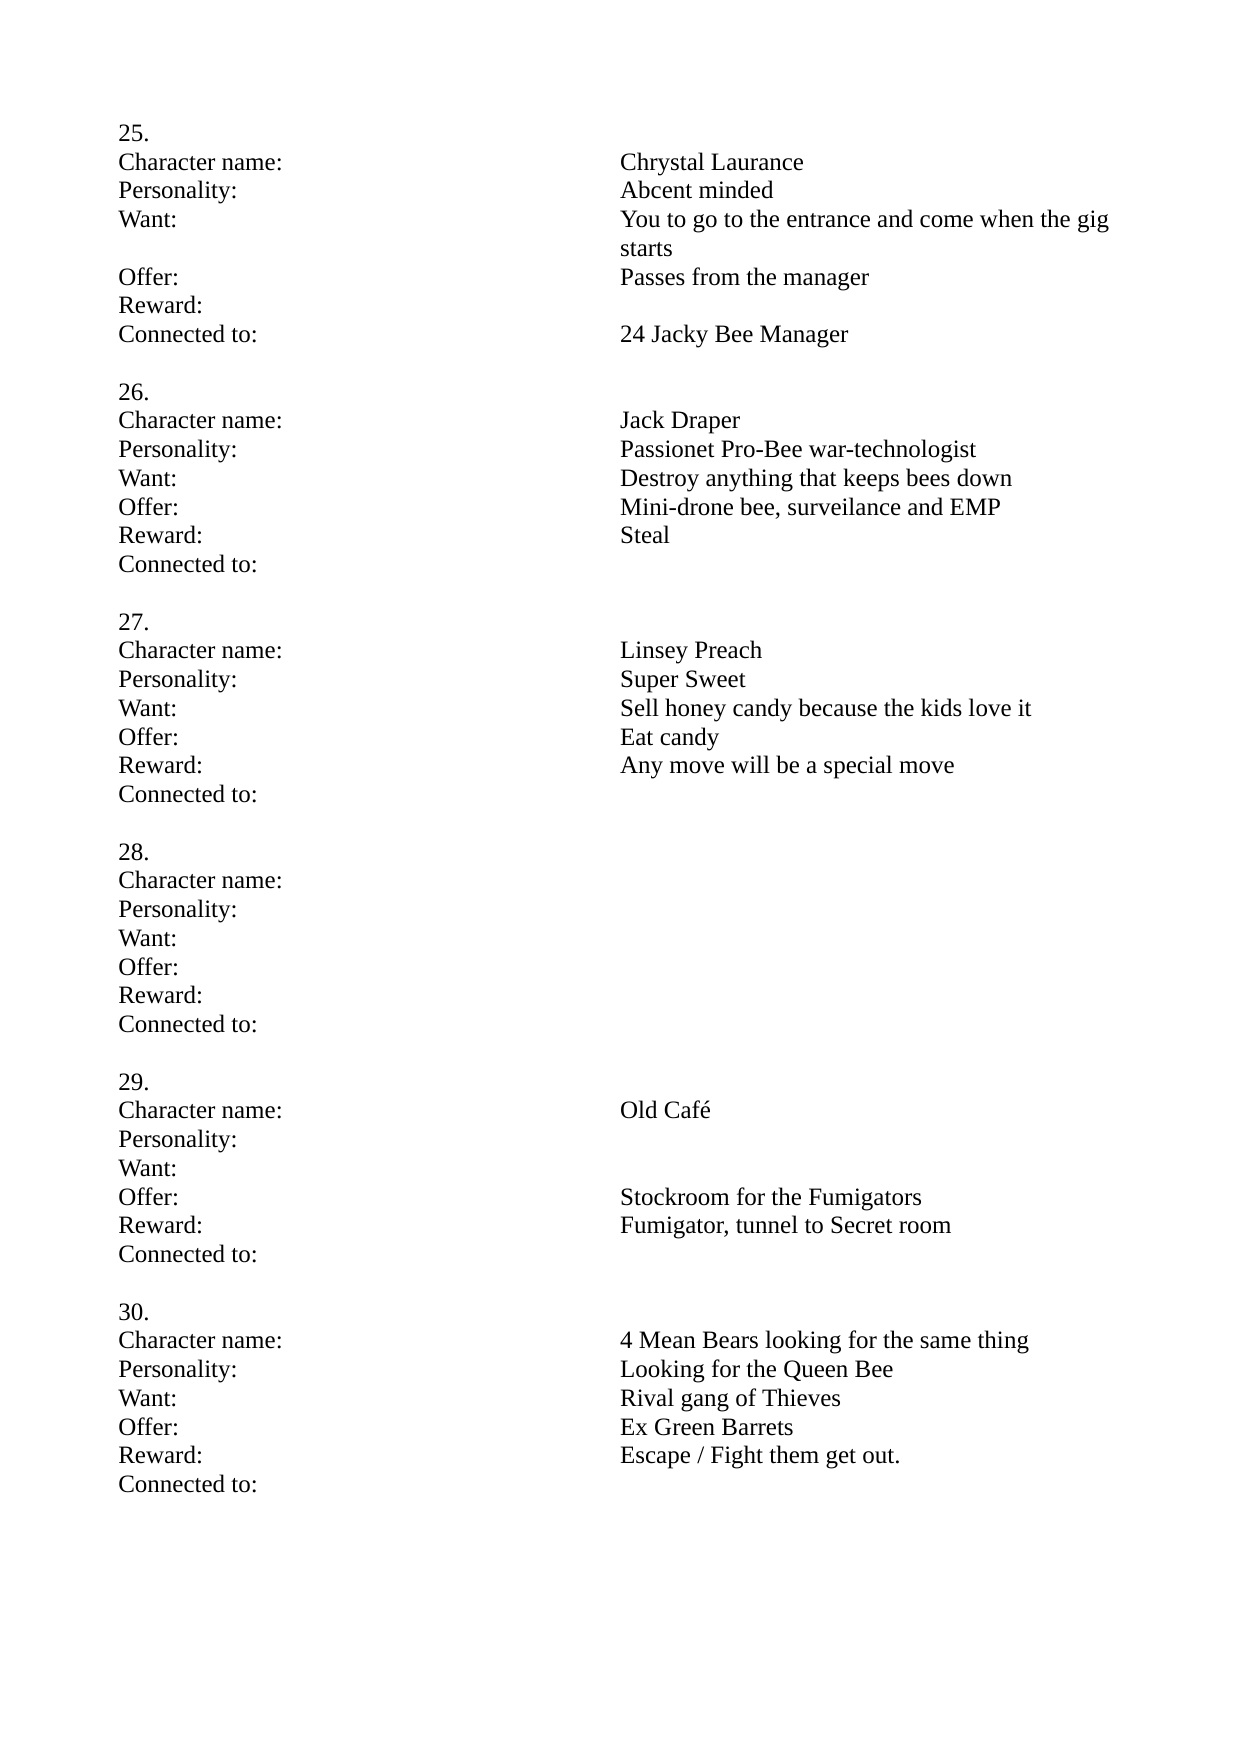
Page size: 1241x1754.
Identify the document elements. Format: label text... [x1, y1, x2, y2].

table_header Linsey Preach [620, 636, 1122, 664]
table_cell Reward: [118, 1441, 620, 1469]
text 27. [118, 607, 1122, 636]
table_cell [620, 981, 1122, 1009]
table_cell [620, 1469, 1122, 1498]
table_cell [620, 1124, 1122, 1153]
table_cell Offer: [118, 952, 620, 981]
table_cell Mini-drone bee, surveilance and EMP [620, 492, 1122, 521]
table_header 4 Mean Bears looking for the same thing [620, 1326, 1122, 1354]
table_cell 24 Jacky Bee Manager [620, 319, 1122, 348]
table_cell [620, 1239, 1122, 1268]
table_cell [620, 1009, 1122, 1038]
text 26. [118, 377, 1122, 406]
table_cell Offer: [118, 262, 620, 291]
table_cell Offer: [118, 492, 620, 521]
table_cell Personality: [118, 664, 620, 693]
table_cell [620, 894, 1122, 923]
table_header Chrystal Laurance [620, 147, 1122, 176]
table_cell Personality: [118, 1354, 620, 1383]
table_cell Want: [118, 1153, 620, 1182]
table_cell Connected to: [118, 779, 620, 808]
table_cell Destroy anything that keeps bees down [620, 463, 1122, 492]
table_cell Connected to: [118, 319, 620, 348]
table_cell Connected to: [118, 1009, 620, 1038]
table_cell [620, 1153, 1122, 1182]
table_cell Connected to: [118, 1469, 620, 1498]
table_cell Passionet Pro-Bee war-technologist [620, 434, 1122, 463]
table_cell Steal [620, 521, 1122, 549]
table_cell Stockroom for the Fumigators [620, 1182, 1122, 1211]
table_header Character name: [118, 1326, 620, 1354]
table_cell Reward: [118, 291, 620, 319]
table_cell Sell honey candy because the kids love it [620, 693, 1122, 722]
table_header Character name: [118, 1096, 620, 1124]
table_header [620, 866, 1122, 894]
table_header Character name: [118, 147, 620, 176]
table_cell Want: [118, 693, 620, 722]
table_cell [620, 549, 1122, 578]
table_header Character name: [118, 406, 620, 434]
table_cell Ex Green Barrets [620, 1412, 1122, 1441]
table_cell Want: [118, 204, 620, 262]
table_cell Reward: [118, 981, 620, 1009]
table_header Character name: [118, 866, 620, 894]
table_cell Any move will be a special move [620, 751, 1122, 779]
table_cell Looking for the Queen Bee [620, 1354, 1122, 1383]
table_cell Abcent minded [620, 176, 1122, 204]
table_cell Super Sweet [620, 664, 1122, 693]
table_header Jack Draper [620, 406, 1122, 434]
text 30. [118, 1297, 1122, 1326]
table_header Character name: [118, 636, 620, 664]
table_cell Personality: [118, 434, 620, 463]
table_cell Reward: [118, 521, 620, 549]
table_cell Personality: [118, 1124, 620, 1153]
table_cell Rival gang of Thieves [620, 1383, 1122, 1412]
table_cell Want: [118, 923, 620, 952]
table_cell Fumigator, tunnel to Secret room [620, 1211, 1122, 1239]
table_cell Personality: [118, 176, 620, 204]
table_cell Offer: [118, 722, 620, 751]
table_cell Reward: [118, 751, 620, 779]
table_cell [620, 779, 1122, 808]
table_cell You to go to the entrance and come when the gig starts [620, 204, 1122, 262]
table_cell Personality: [118, 894, 620, 923]
text 28. [118, 837, 1122, 866]
table_cell Connected to: [118, 1239, 620, 1268]
table_header Old Café [620, 1096, 1122, 1124]
table_cell [620, 952, 1122, 981]
table_cell Escape / Fight them get out. [620, 1441, 1122, 1469]
table_cell Want: [118, 463, 620, 492]
text 29. [118, 1067, 1122, 1096]
table_cell Want: [118, 1383, 620, 1412]
table_cell Offer: [118, 1182, 620, 1211]
text 25. [118, 118, 1122, 147]
table_cell Offer: [118, 1412, 620, 1441]
table_cell Passes from the manager [620, 262, 1122, 291]
table_cell [620, 923, 1122, 952]
table_cell [620, 291, 1122, 319]
table_cell Connected to: [118, 549, 620, 578]
table_cell Eat candy [620, 722, 1122, 751]
table_cell Reward: [118, 1211, 620, 1239]
